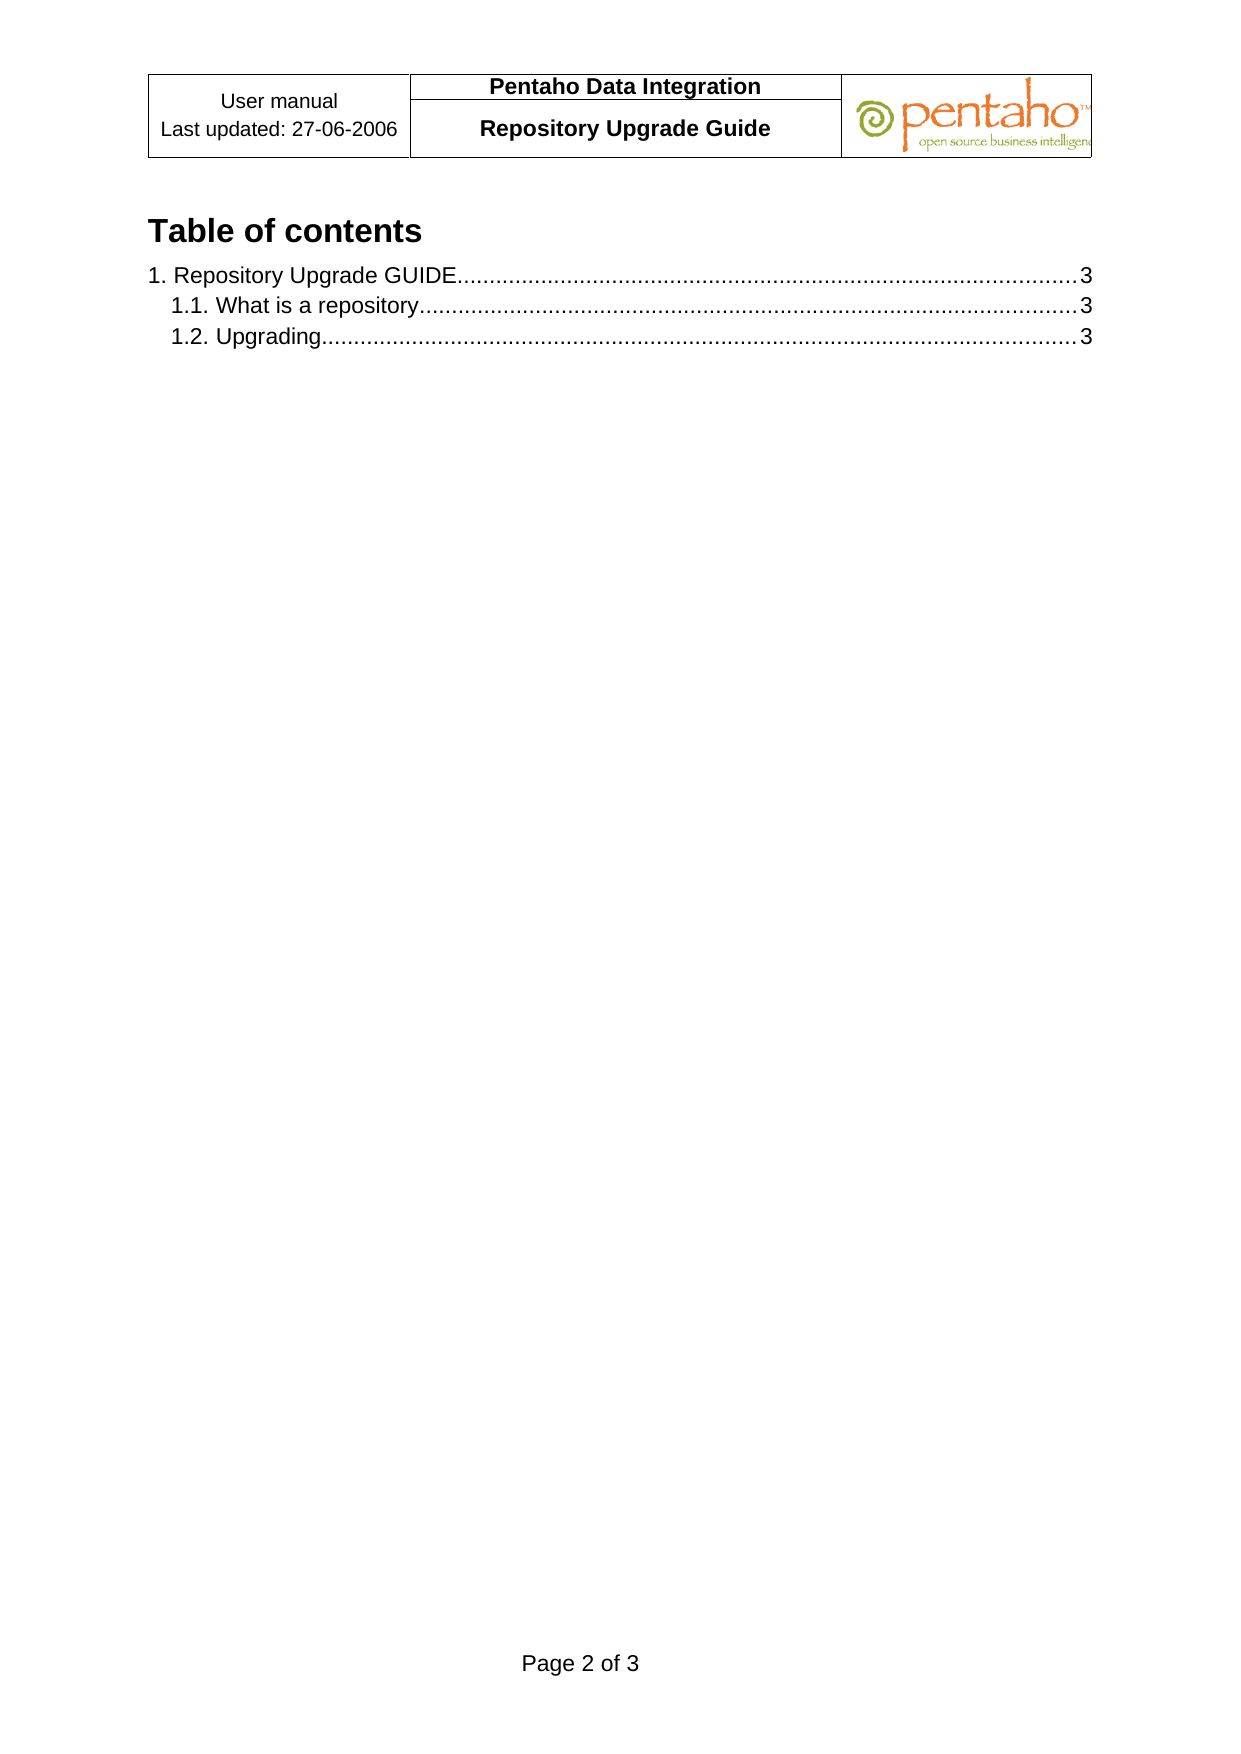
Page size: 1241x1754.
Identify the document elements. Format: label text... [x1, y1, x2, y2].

subtitle Table of contents [148, 213, 1092, 250]
text 1.2. Upgrading 3 [171, 323, 1092, 349]
text 1. Repository Upgrade GUIDE 3 [148, 262, 1092, 288]
text 1.1. What is a repository 3 [171, 293, 1092, 318]
